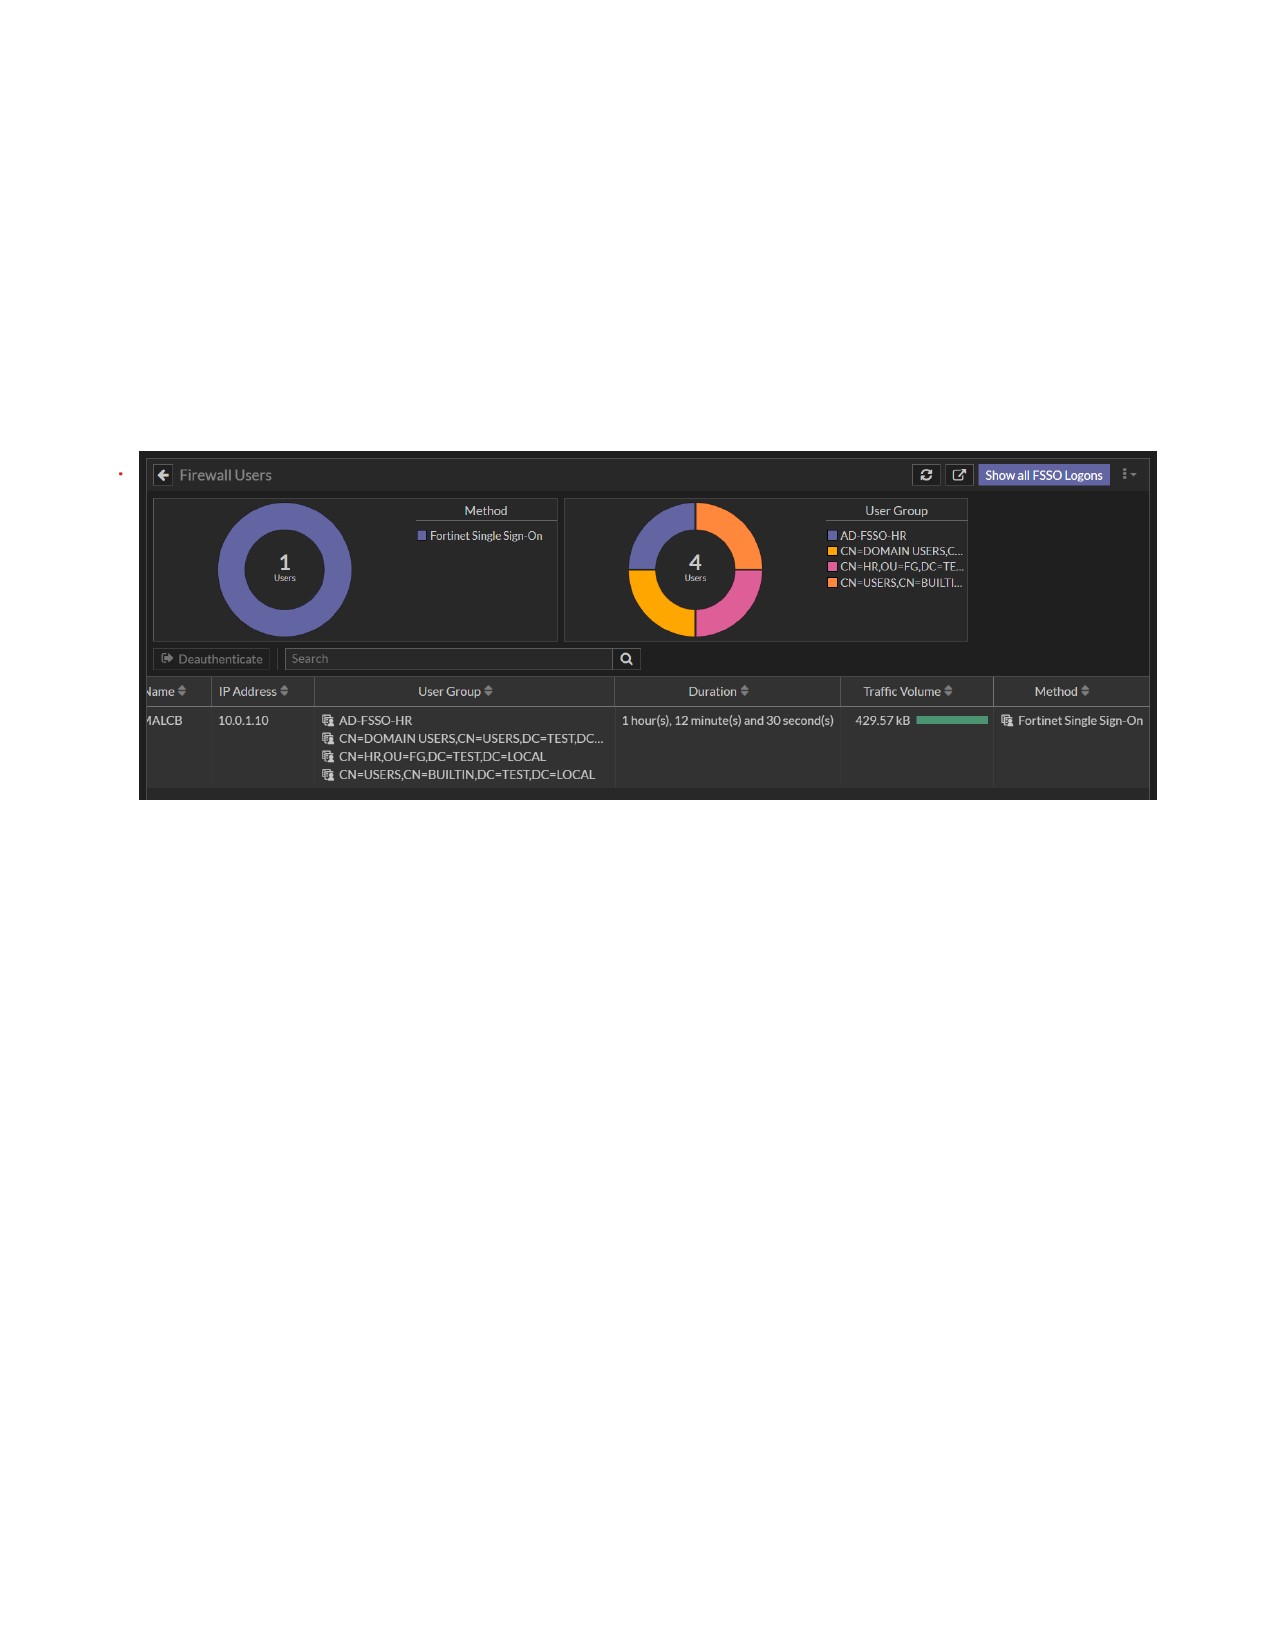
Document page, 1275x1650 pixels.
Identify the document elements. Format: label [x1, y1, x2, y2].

picture [118, 451, 1157, 800]
